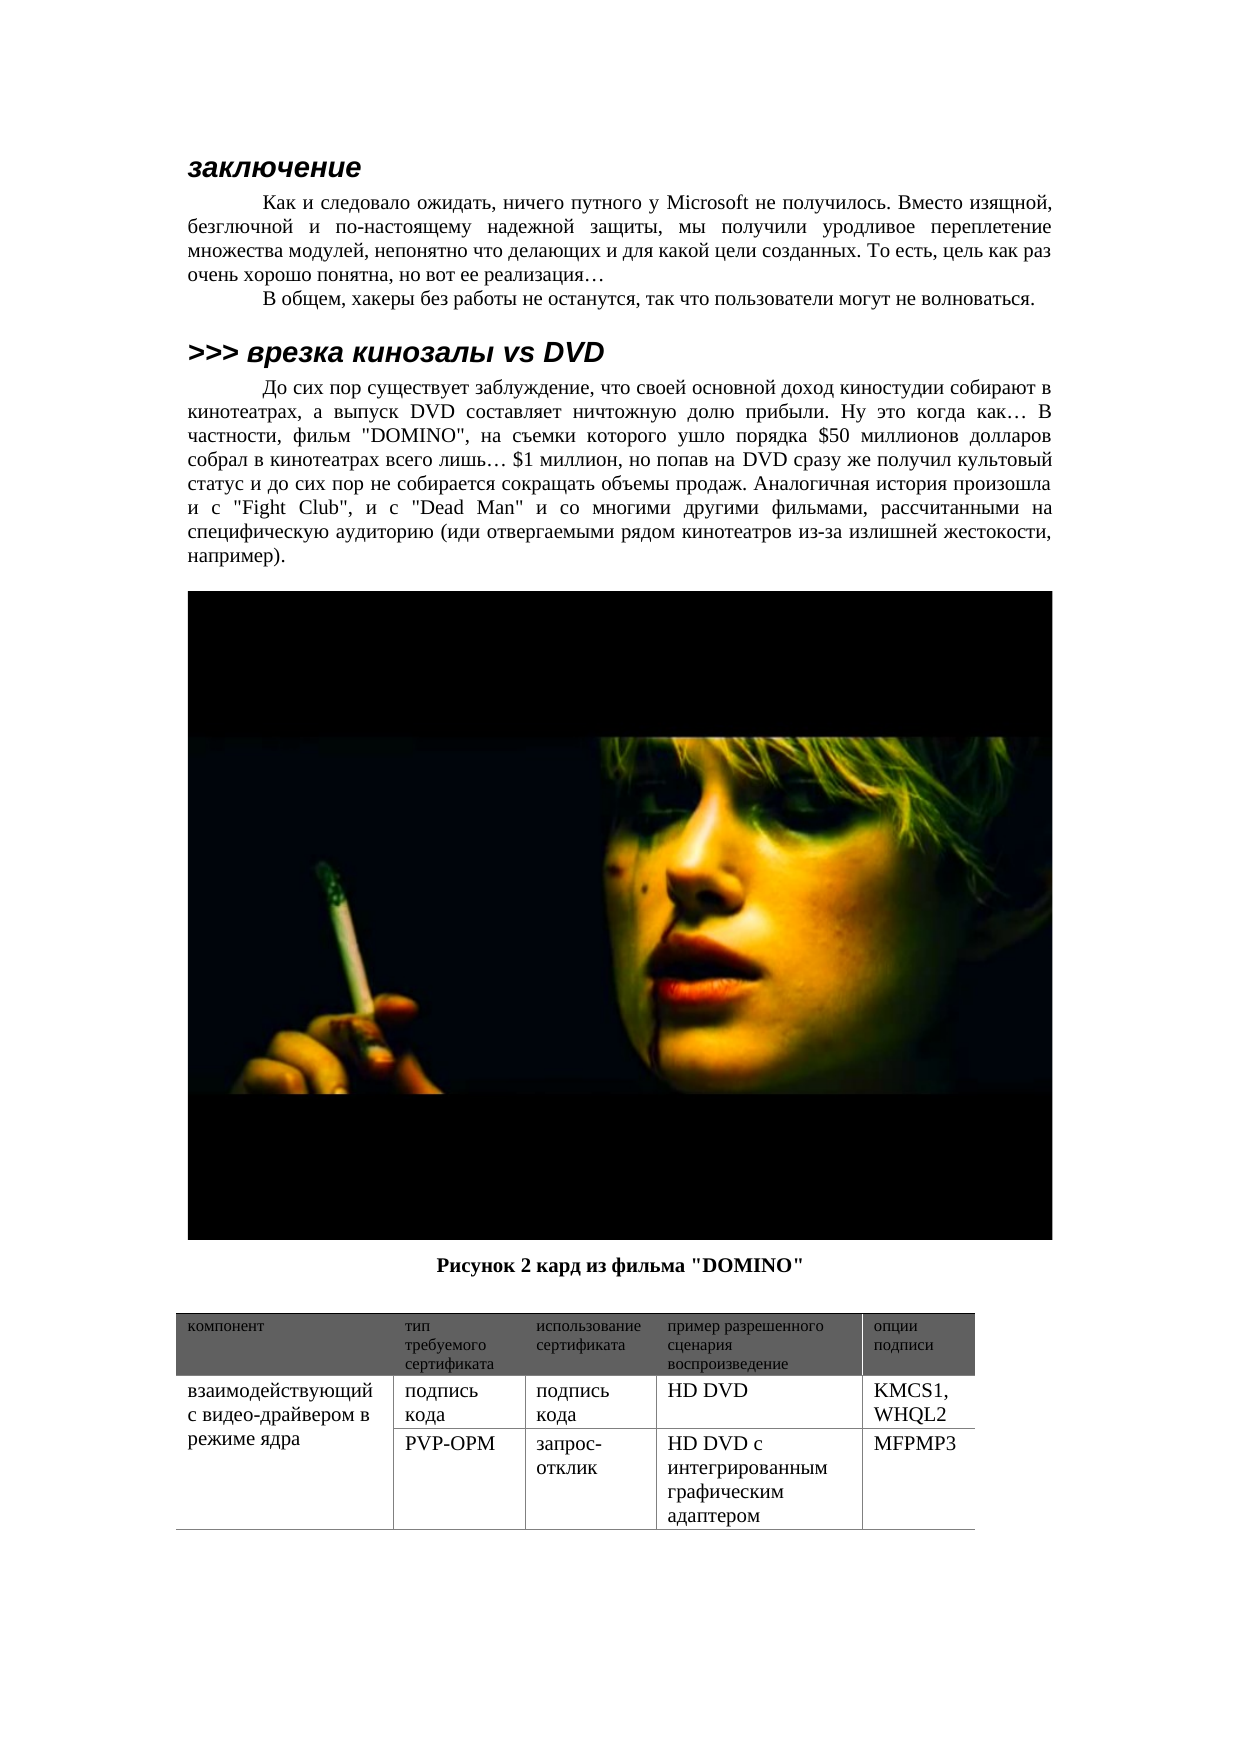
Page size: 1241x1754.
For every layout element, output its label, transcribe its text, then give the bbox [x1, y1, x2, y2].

text В общем, хакеры без работы не останутся, так что пользователи могут не волноваться. [187, 286, 1053, 310]
table_cell подпись кода [526, 1376, 656, 1428]
table_header опции подписи [863, 1314, 975, 1375]
table_cell PVP-OPM [394, 1429, 525, 1529]
subtitle >>> врезка кинозалы vs DVD [187, 335, 1053, 369]
subtitle заключение [187, 150, 1053, 183]
table_header компонент [176, 1314, 394, 1375]
text До сих пор существует заблуждение, что своей основной доход киностудии собирают в кинотеатрах, а выпуск DVD составляет ничтожную долю прибыли. Ну это когда как… В частности, фильм "DOMINO", на съемки которого ушло порядка $50 миллионов долларов собрал в кинотеатрах всего лишь… $1 миллион, но попав на DVD сразу же получил культовый статус и до сих пор не собирается сокращать объемы продаж. Аналогичная история произошла и с "Fight Club", и с "Dead Man" и со многими другими фильмами, рассчитанными на специфическую аудиторию (иди отвергаемыми рядом кинотеатров из-за излишней жестокости, например). [187, 375, 1053, 567]
table_cell подпись кода [394, 1376, 525, 1428]
table_header пример разрешенного сценария воспроизведение [656, 1314, 862, 1375]
table_cell KMCS1, WHQL2 [863, 1376, 975, 1428]
table_header тип требуемого сертификата [394, 1314, 525, 1375]
table_cell HD DVD [657, 1376, 862, 1428]
table_cell взаимодействующий с видео-драйвером в режиме ядра [176, 1376, 393, 1529]
text Как и следовало ожидать, ничего путного у Microsoft не получилось. Вместо изящной, безглючной и по-настоящему надежной защиты, мы получили уродливое переплетение множества модулей, непонятно что делающих и для какой цели созданных. То есть, цель как раз очень хорошо понятна, но вот ее реализация… [187, 190, 1053, 286]
picture [187, 591, 1053, 1240]
table_cell запрос-отклик [526, 1429, 656, 1529]
table_cell HD DVD с интегрированным графическим адаптером [657, 1429, 862, 1529]
table_cell MFPMP3 [863, 1429, 975, 1529]
table_header использование сертификата [525, 1314, 656, 1375]
text Рисунок 2 кард из фильма "DOMINO" [187, 1252, 1053, 1277]
